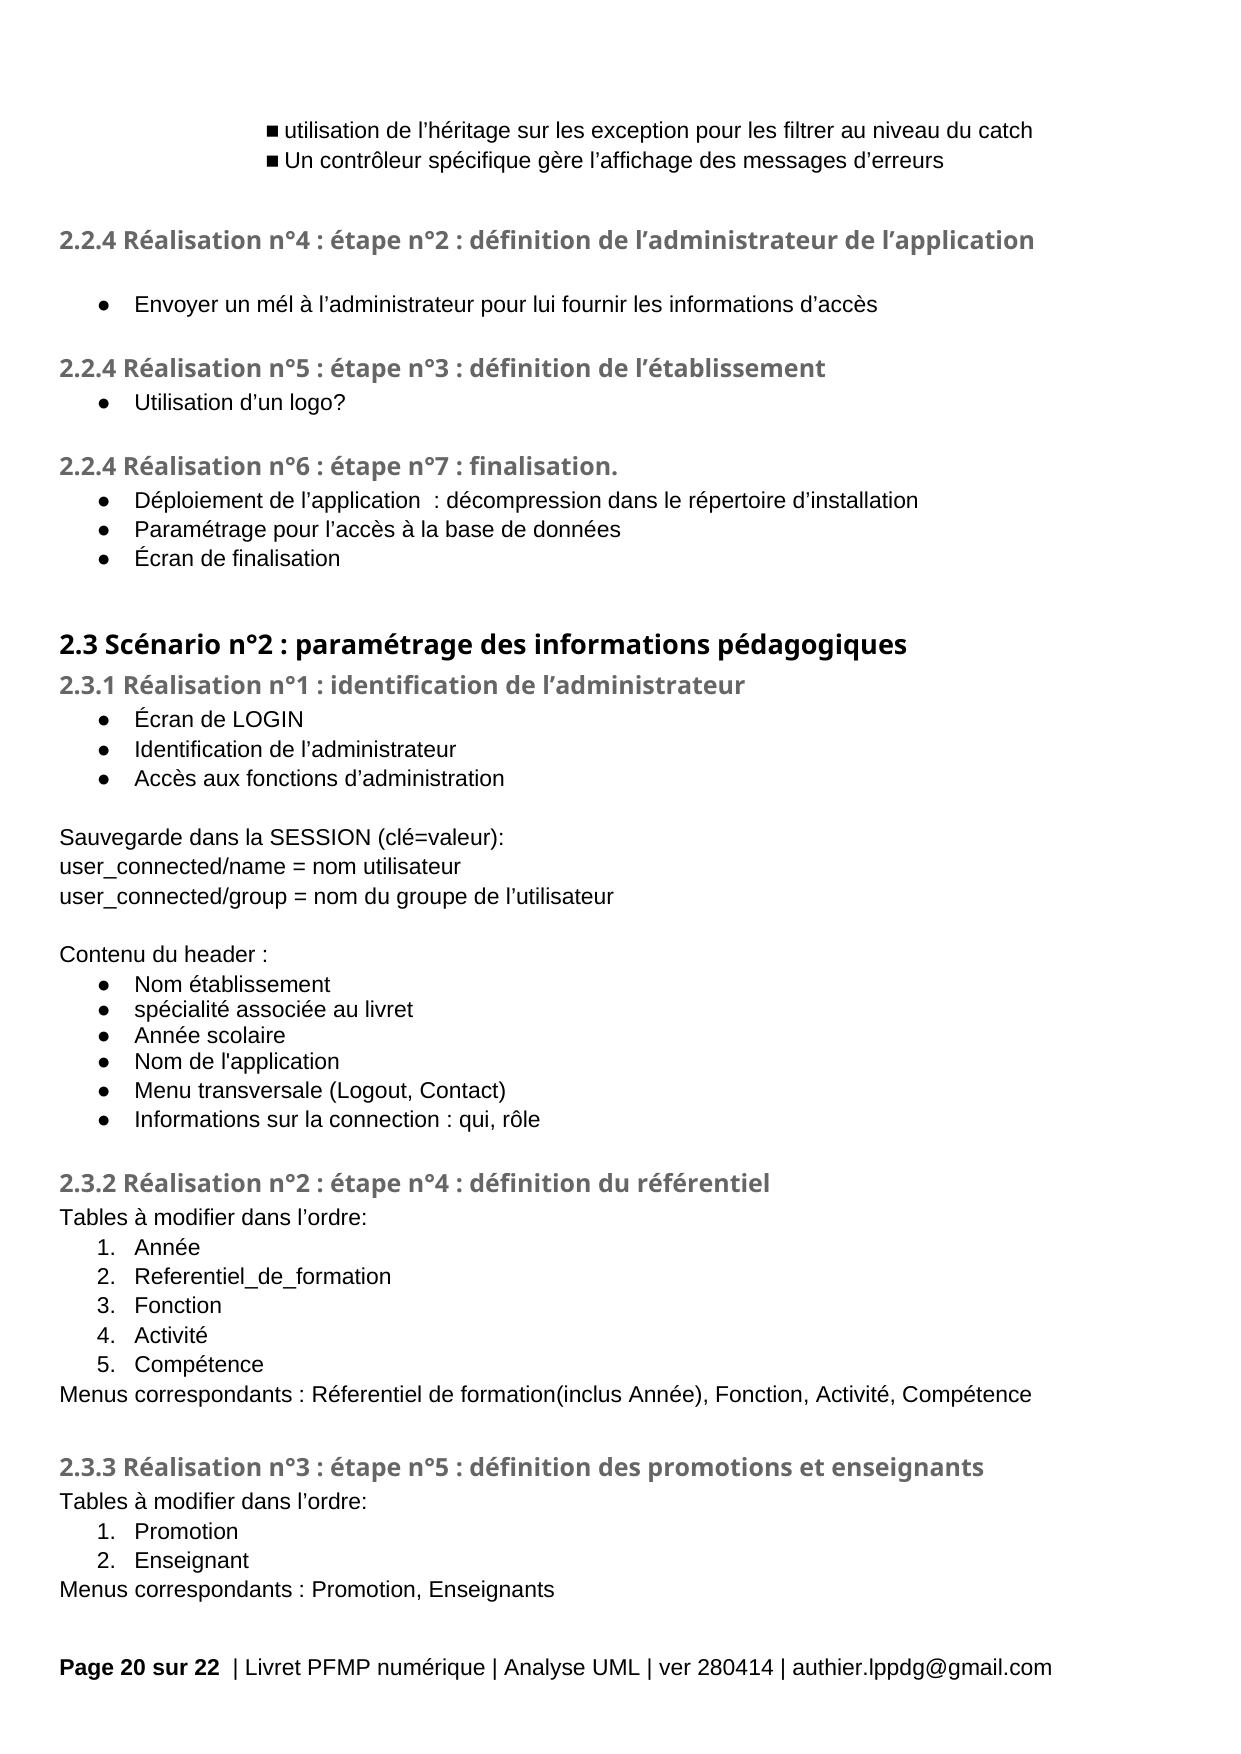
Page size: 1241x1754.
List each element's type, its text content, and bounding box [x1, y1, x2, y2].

list Paramétrage pour l’accès à la base de données [97, 517, 1181, 542]
list Année scolaire [97, 1023, 1181, 1048]
list Informations sur la connection : qui, rôle [97, 1107, 1181, 1133]
subtitle 2.2.4 Réalisation n°4 : étape n°2 : définition de l’administrateur de l’application [59, 223, 1181, 257]
text 2.3.3 Réalisation n°3 : étape n°5 : définition des promotions et enseignants [59, 1450, 1181, 1484]
list Promotion [97, 1518, 1181, 1544]
text Sauvegarde dans la SESSION (clé=valeur): [59, 825, 1181, 850]
list Nom établissement [97, 972, 1181, 997]
list Année [97, 1234, 1181, 1260]
list Nom de l'application [97, 1048, 1181, 1074]
list Referentiel_de_formation [97, 1264, 1181, 1289]
text Menus correspondants : Promotion, Enseignants [59, 1577, 1181, 1603]
text user_connected/group = nom du groupe de l’utilisateur [59, 883, 1181, 909]
text 2.2.4 Réalisation n°6 : étape n°7 : finalisation. [59, 448, 1181, 482]
subtitle 2.3 Scénario n°2 : paramétrage des informations pédagogiques [59, 626, 1181, 662]
list Activité [97, 1323, 1181, 1348]
list Un contrôleur spécifique gère l’affichage des messages d’erreurs [265, 147, 1181, 173]
text 2.3.2 Réalisation n°2 : étape n°4 : définition du référentiel [59, 1166, 1181, 1200]
list Enseignant [97, 1548, 1181, 1573]
list Identification de l’administrateur [97, 737, 1181, 762]
list Fonction [97, 1293, 1181, 1319]
list Déploiement de l’application : décompression dans le répertoire d’installation [97, 487, 1181, 513]
list Écran de finalisation [97, 546, 1181, 572]
list Écran de LOGIN [97, 707, 1181, 733]
list utilisation de l’héritage sur les exception pour les filtrer au niveau du catch [265, 118, 1181, 144]
list Accès aux fonctions d’administration [97, 766, 1181, 792]
text user_connected/name = nom utilisateur [59, 854, 1181, 880]
text Tables à modifier dans l’ordre: [59, 1489, 1181, 1515]
list Compétence [97, 1352, 1181, 1378]
text Contenu du header : [59, 942, 1181, 968]
list Utilisation d’un logo? [97, 389, 1181, 415]
list Menu transversale (Logout, Contact) [97, 1078, 1181, 1103]
text Menus correspondants : Réferentiel de formation(inclus Année), Fonction, Activité, Compétence [59, 1381, 1181, 1407]
text 2.2.4 Réalisation n°5 : étape n°3 : définition de l’établissement [59, 350, 1181, 384]
list spécialité associée au livret [97, 997, 1181, 1023]
text Tables à modifier dans l’ordre: [59, 1205, 1181, 1231]
list Envoyer un mél à l’administrateur pour lui fournir les informations d’accès [97, 291, 1181, 317]
text 2.3.1 Réalisation n°1 : identification de l’administrateur [59, 668, 1181, 702]
